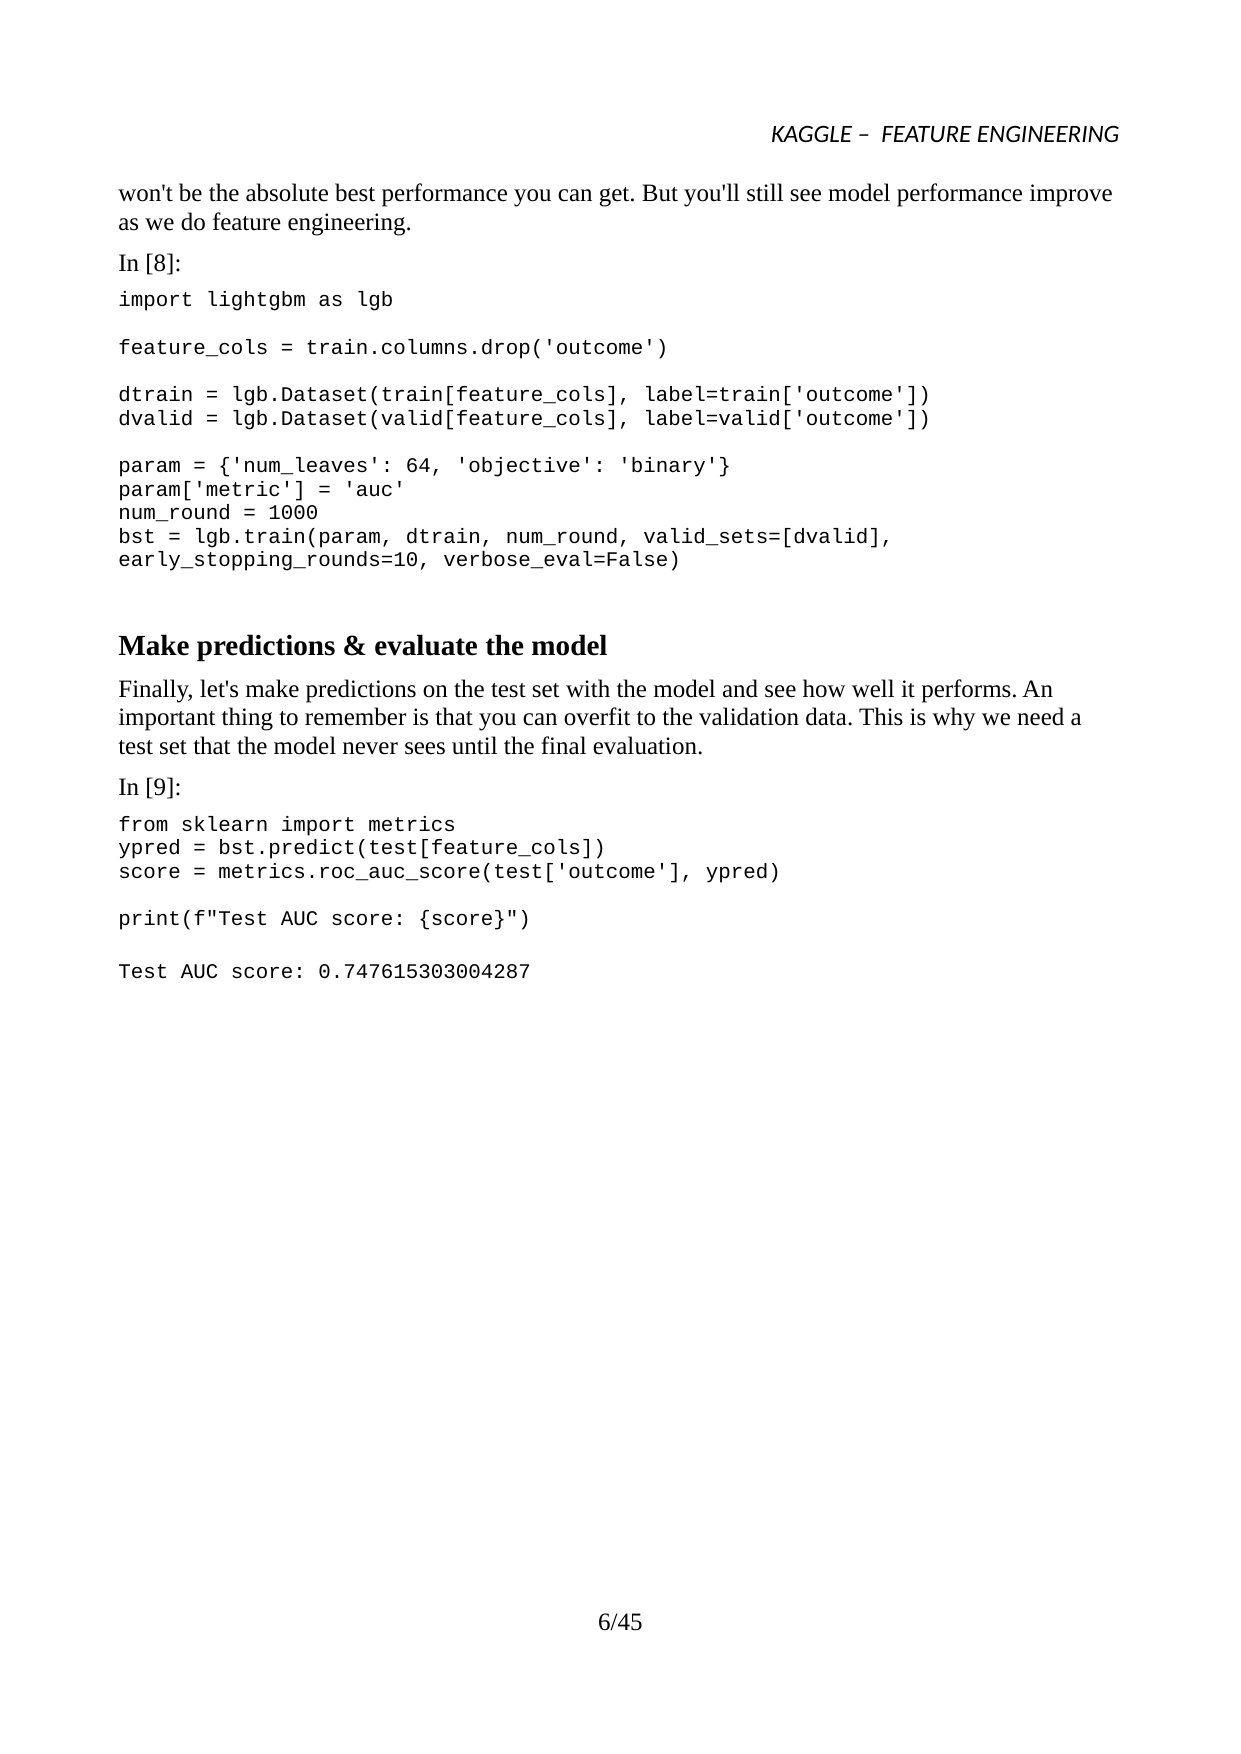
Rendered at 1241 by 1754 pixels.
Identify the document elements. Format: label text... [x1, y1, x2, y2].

text Test AUC score: 0.747615303004287 [118, 961, 1122, 985]
text In [8]: [118, 248, 1122, 277]
text won't be the absolute best performance you can get. But you'll still see model performance improve as we do feature engineering. [118, 178, 1122, 236]
text dvalid = lgb.Dataset(valid[feature_cols], label=valid['outcome']) [118, 408, 1122, 431]
text In [9]: [118, 772, 1122, 801]
text bst = lgb.train(param, dtrain, num_round, valid_sets=[dvalid], early_stopping_rounds=10, verbose_eval=False) [118, 526, 1122, 573]
text param = {'num_leaves': 64, 'objective': 'binary'} [118, 455, 1122, 478]
text import lightgbm as lgb [118, 289, 1122, 313]
text score = metrics.roc_auc_score(test['outcome'], ypred) [118, 861, 1122, 884]
text feature_cols = train.columns.drop('outcome') [118, 337, 1122, 360]
text Finally, let's make predictions on the test set with the model and see how well it performs. An important thing to remember is that you can overfit to the validation data. This is why we need a test set that the model never sees until the final evaluation. [118, 674, 1122, 760]
text param['metric'] = 'auc' [118, 478, 1122, 502]
text num_round = 1000 [118, 502, 1122, 526]
text dtrain = lgb.Dataset(train[feature_cols], label=train['outcome']) [118, 384, 1122, 408]
text print(f"Test AUC score: {score}") [118, 908, 1122, 932]
text from sklearn import metrics [118, 814, 1122, 837]
text ypred = bst.predict(test[feature_cols]) [118, 837, 1122, 861]
subtitle Make predictions & evaluate the model [118, 628, 1122, 661]
